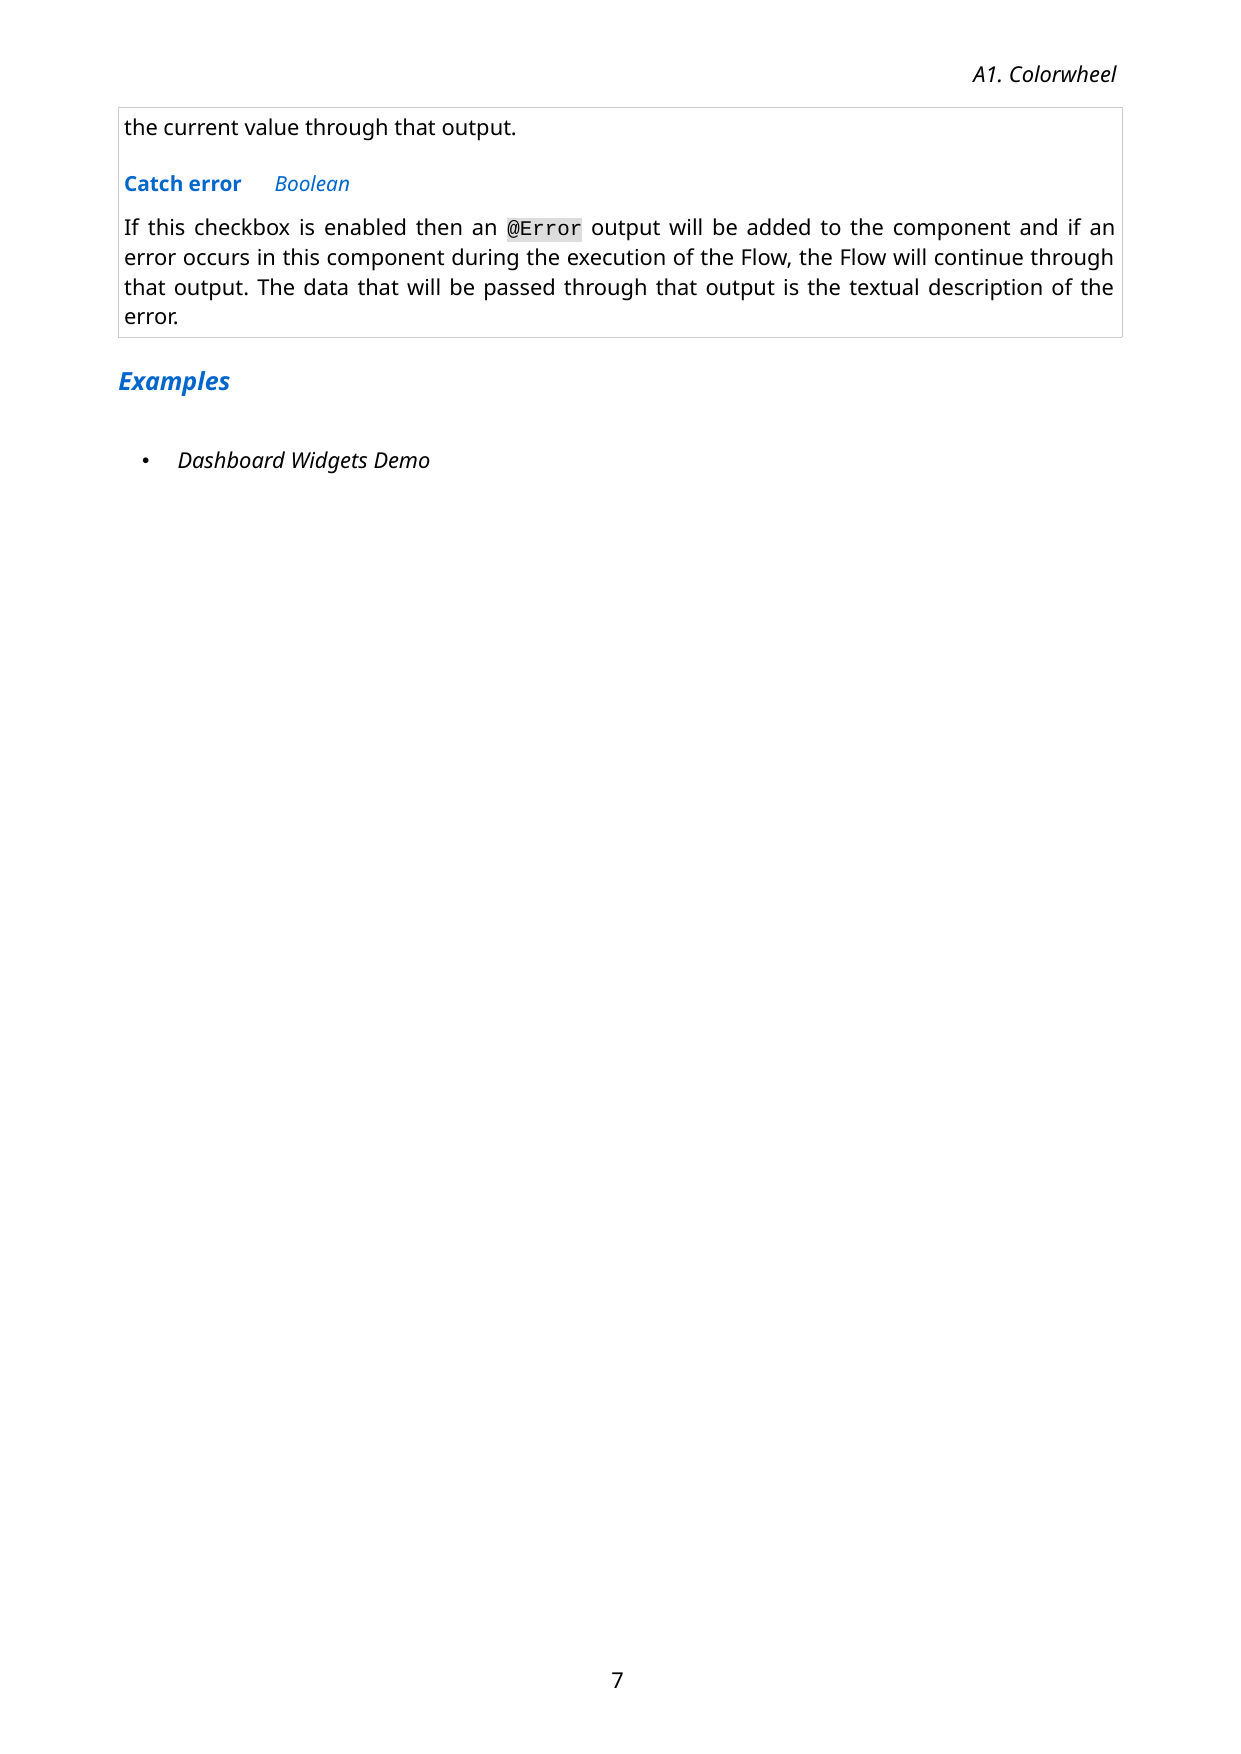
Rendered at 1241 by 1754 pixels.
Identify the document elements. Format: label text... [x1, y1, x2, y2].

table_cell the current value through that output. Catch error Boolean If this checkbox is enabled then an @Error output will be added to the component and if an error occurs in this component during the execution of the Flow, the Flow will continue through that output. The data that will be passed through that output is the textual description of the error. [119, 108, 1122, 337]
list Dashboard Widgets Demo [142, 445, 1110, 475]
subtitle Examples [118, 363, 1122, 398]
